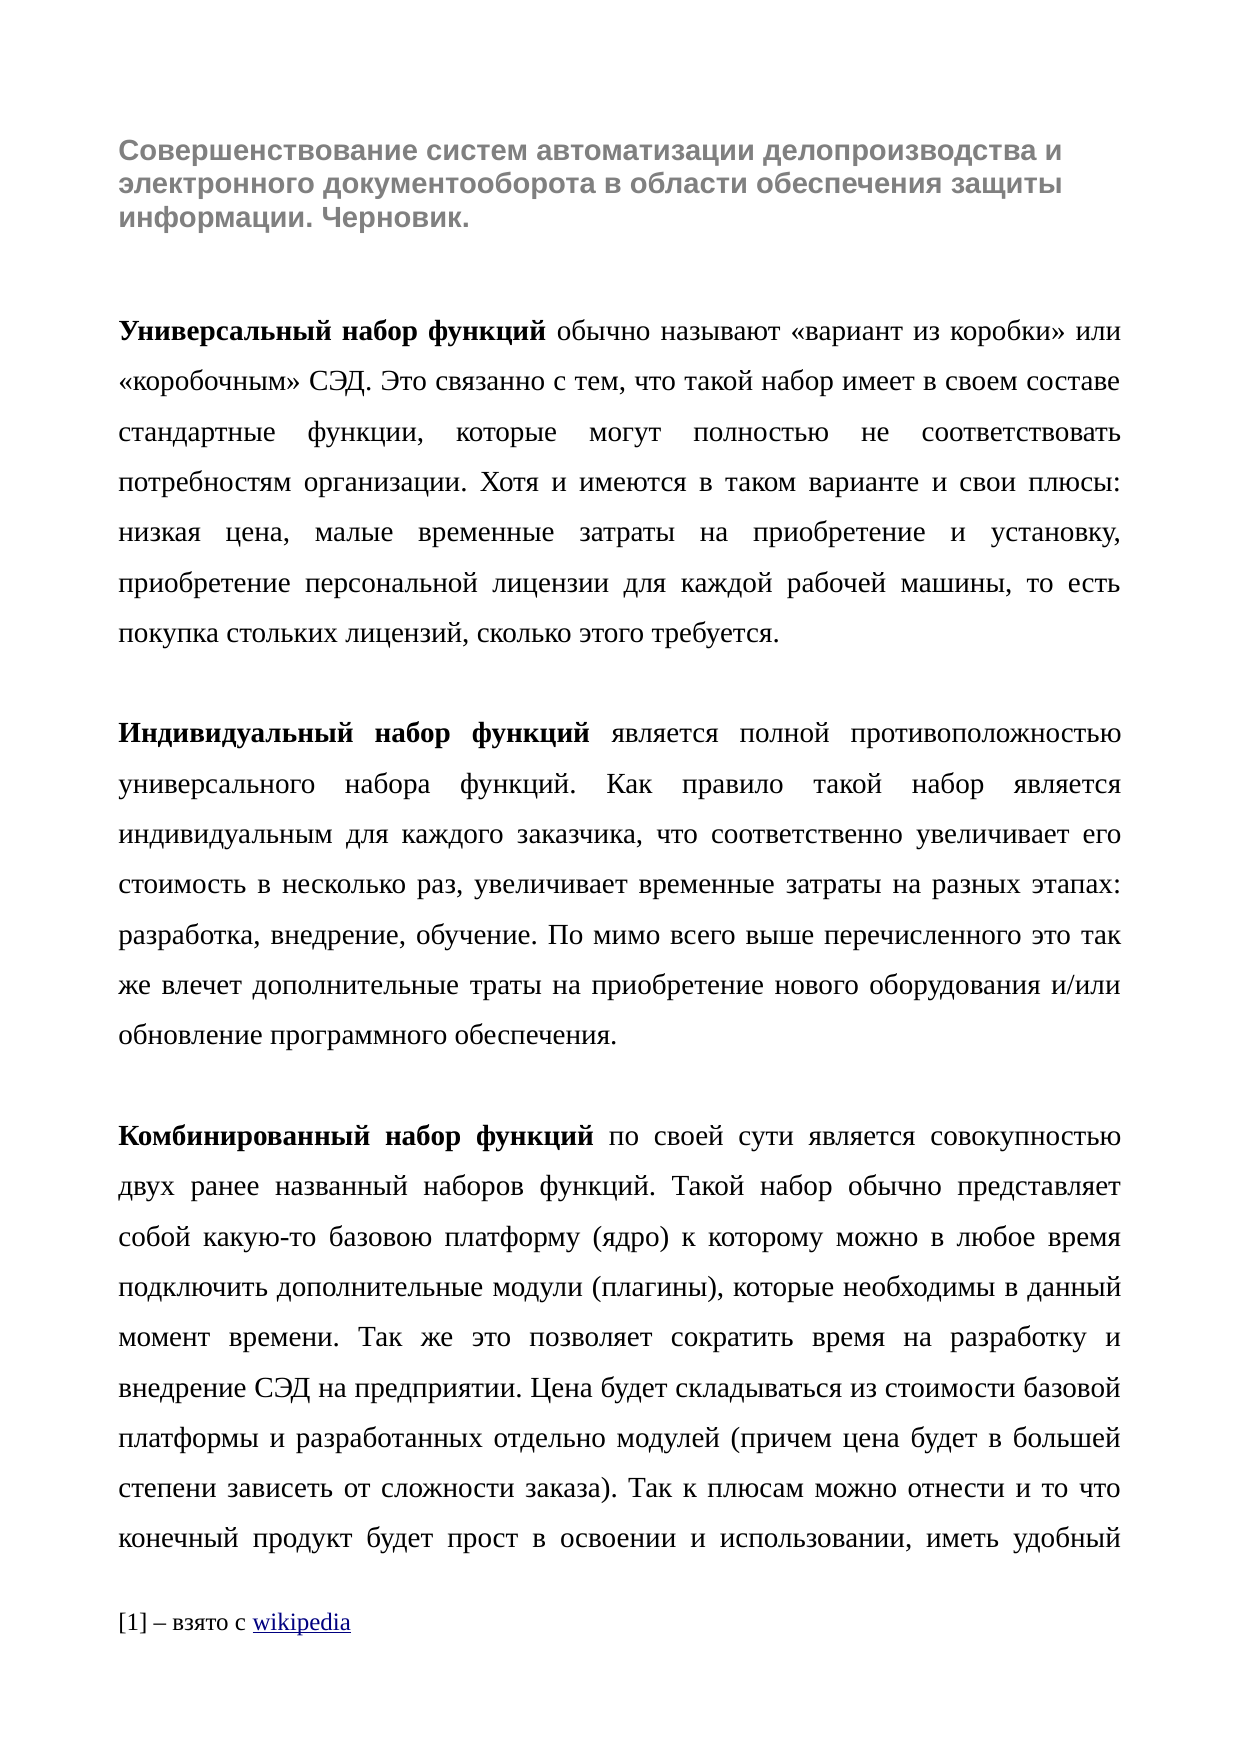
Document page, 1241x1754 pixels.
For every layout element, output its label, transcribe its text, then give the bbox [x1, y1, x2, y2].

text Комбинированный набор функций по своей сути является совокупностью двух ранее названный наборов функций. Такой набор обычно представляет собой какую-то базовою платформу (ядро) к которому можно в любое время подключить дополнительные модули (плагины), которые необходимы в данный момент времени. Так же это позволяет сократить время на разработку и внедрение СЭД на предприятии. Цена будет складываться из стоимости базовой платформы и разработанных отдельно модулей (причем цена будет в большей степени зависеть от сложности заказа). Так к плюсам можно отнести и то что конечный продукт будет прост в освоении и использовании, иметь удобный [118, 1118, 1122, 1554]
text Универсальный набор функций обычно называют «вариант из коробки» или «коробочным» СЭД. Это связанно с тем, что такой набор имеет в своем составе стандартные функции, которые могут полностью не соответствовать потребностям организации. Хотя и имеются в таком варианте и свои плюсы: низкая цена, малые временные затраты на приобретение и установку, приобретение персональной лицензии для каждой рабочей машины, то есть покупка стольких лицензий, сколько этого требуется. [118, 313, 1122, 648]
text Индивидуальный набор функций является полной противоположностью универсального набора функций. Как правило такой набор является индивидуальным для каждого заказчика, что соответственно увеличивает его стоимость в несколько раз, увеличивает временные затраты на разных этапах: разработка, внедрение, обучение. По мимо всего выше перечисленного это так же влечет дополнительные траты на приобретение нового оборудования и/или обновление программного обеспечения. [118, 716, 1122, 1051]
